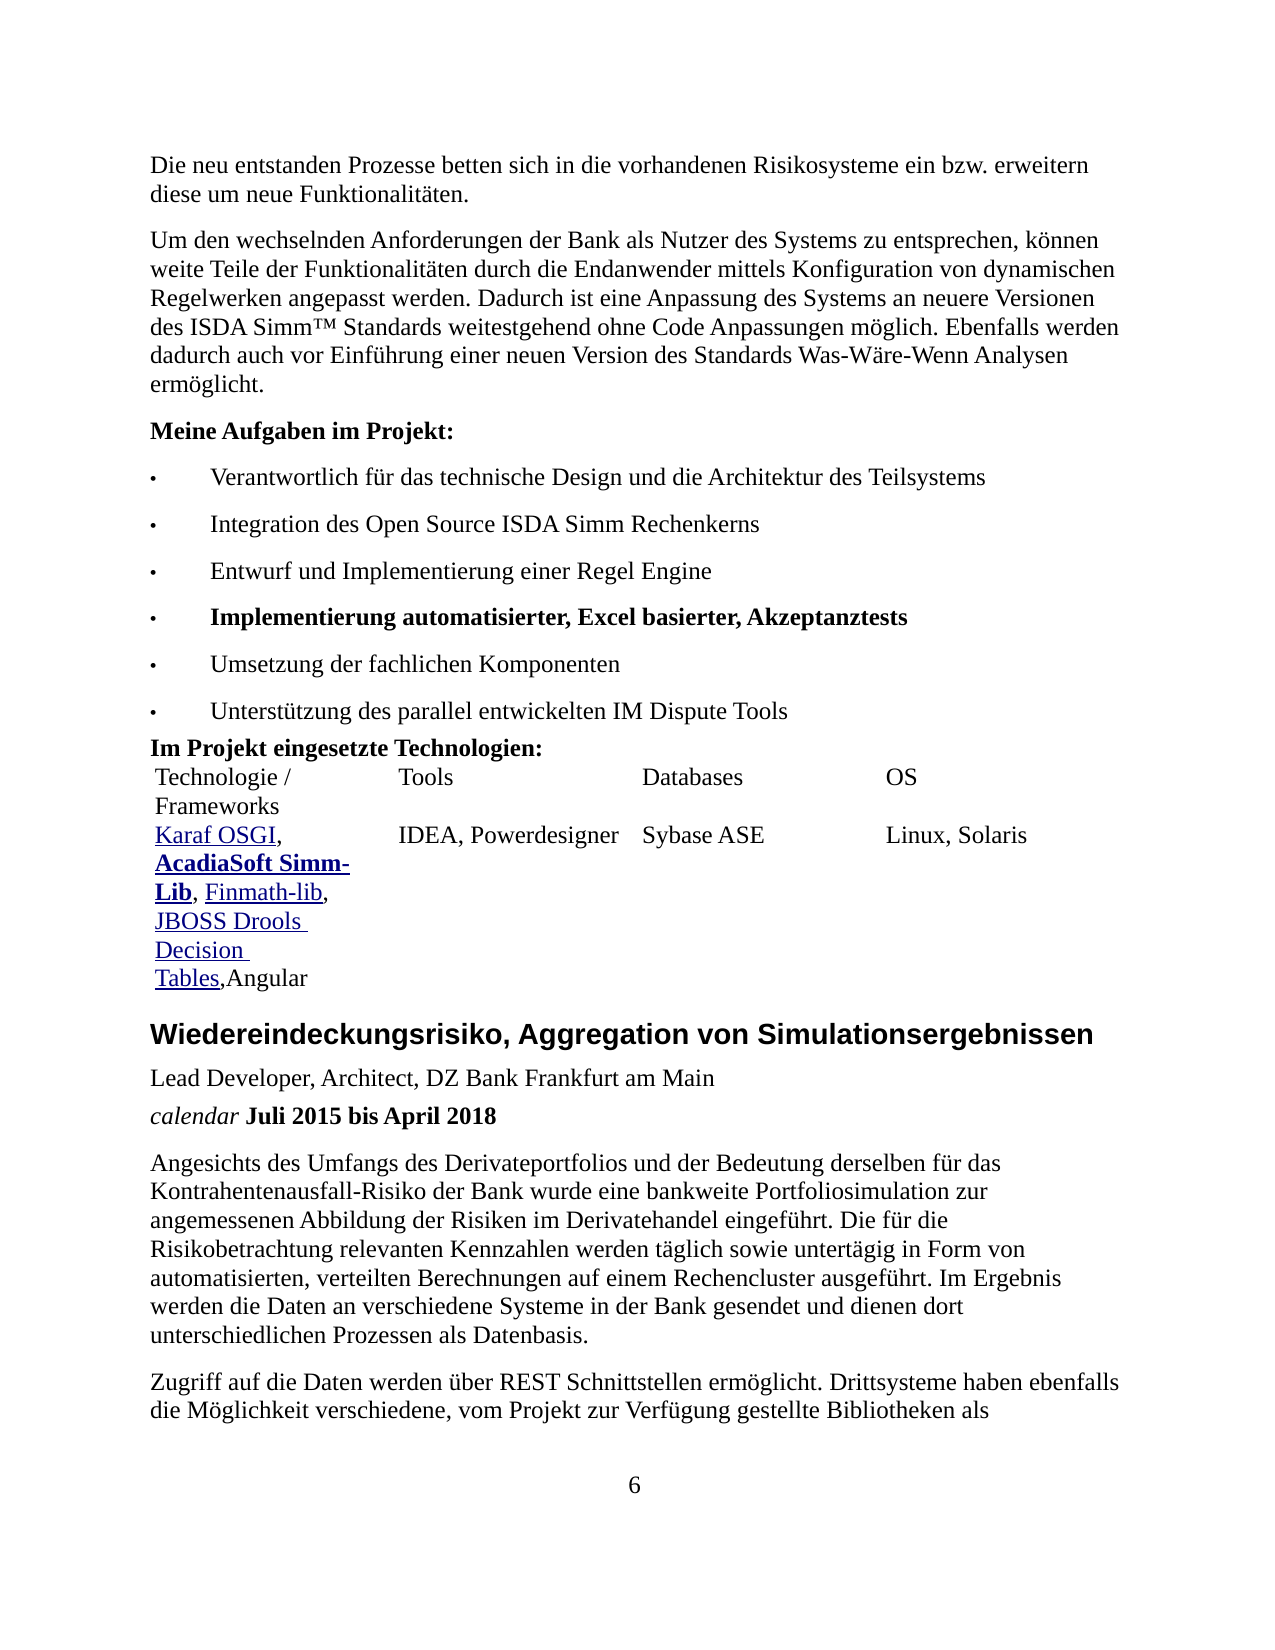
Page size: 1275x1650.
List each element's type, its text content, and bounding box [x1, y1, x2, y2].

text Zugriff auf die Daten werden über REST Schnittstellen ermöglicht. Drittsysteme haben ebenfalls die Möglichkeit verschiedene, vom Projekt zur Verfügung gestellte Bibliotheken als [150, 1367, 1125, 1424]
text Um den wechselnden Anforderungen der Bank als Nutzer des Systems zu entsprechen, können weite Teile der Funktionalitäten durch die Endanwender mittels Konfiguration von dynamischen Regelwerken angepasst werden. Dadurch ist eine Anpassung des Systems an neuere Versionen des ISDA Simm™ Standards weitestgehend ohne Code Anpassungen möglich. Ebenfalls werden dadurch auch vor Einführung einer neuen Version des Standards Was-Wäre-Wenn Analysen ermöglicht. [150, 225, 1125, 398]
table_cell IDEA, Powerdesigner [394, 820, 637, 992]
text Meine Aufgaben im Projekt: [150, 416, 1125, 444]
list Umsetzung der fachlichen Komponenten [150, 649, 1125, 678]
table_header Databases [638, 762, 881, 820]
table_header Technologie / Frameworks [150, 762, 394, 820]
text Im Projekt eingesetzte Technologien: [150, 733, 1125, 762]
subtitle Wiedereindeckungsrisiko, Aggregation von Simulationsergebnissen [150, 1017, 1125, 1051]
table_header OS [881, 762, 1125, 820]
text Angesichts des Umfangs des Derivateportfolios und der Bedeutung derselben für das Kontrahentenausfall-Risiko der Bank wurde eine bankweite Portfoliosimulation zur angemessenen Abbildung der Risiken im Derivatehandel eingeführt. Die für die Risikobetrachtung relevanten Kennzahlen werden täglich sowie untertägig in Form von automatisierten, verteilten Berechnungen auf einem Rechencluster ausgeführt. Im Ergebnis werden die Daten an verschiedene Systeme in der Bank gesendet und dienen dort unterschiedlichen Prozessen als Datenbasis. [150, 1148, 1125, 1349]
text Die neu entstanden Prozesse betten sich in die vorhandenen Risikosysteme ein bzw. erweitern diese um neue Funktionalitäten. [150, 150, 1125, 207]
text calendar Juli 2015 bis April 2018 [150, 1101, 1125, 1130]
table_header Tools [394, 762, 637, 820]
list Unterstützung des parallel entwickelten IM Dispute Tools [150, 696, 1125, 724]
table_cell Karaf OSGI, AcadiaSoft Simm-Lib, Finmath-lib, JBOSS Drools Decision Tables,Angular [150, 820, 394, 992]
list Entwurf und Implementierung einer Regel Engine [150, 556, 1125, 584]
table_cell Linux, Solaris [881, 820, 1125, 992]
list Integration des Open Source ISDA Simm Rechenkerns [150, 509, 1125, 538]
table_cell Sybase ASE [638, 820, 881, 992]
text Lead Developer, Architect, DZ Bank Frankfurt am Main [150, 1063, 1125, 1092]
list Verantwortlich für das technische Design und die Architektur des Teilsystems [150, 462, 1125, 491]
list Implementierung automatisierter, Excel basierter, Akzeptanztests [150, 602, 1125, 631]
